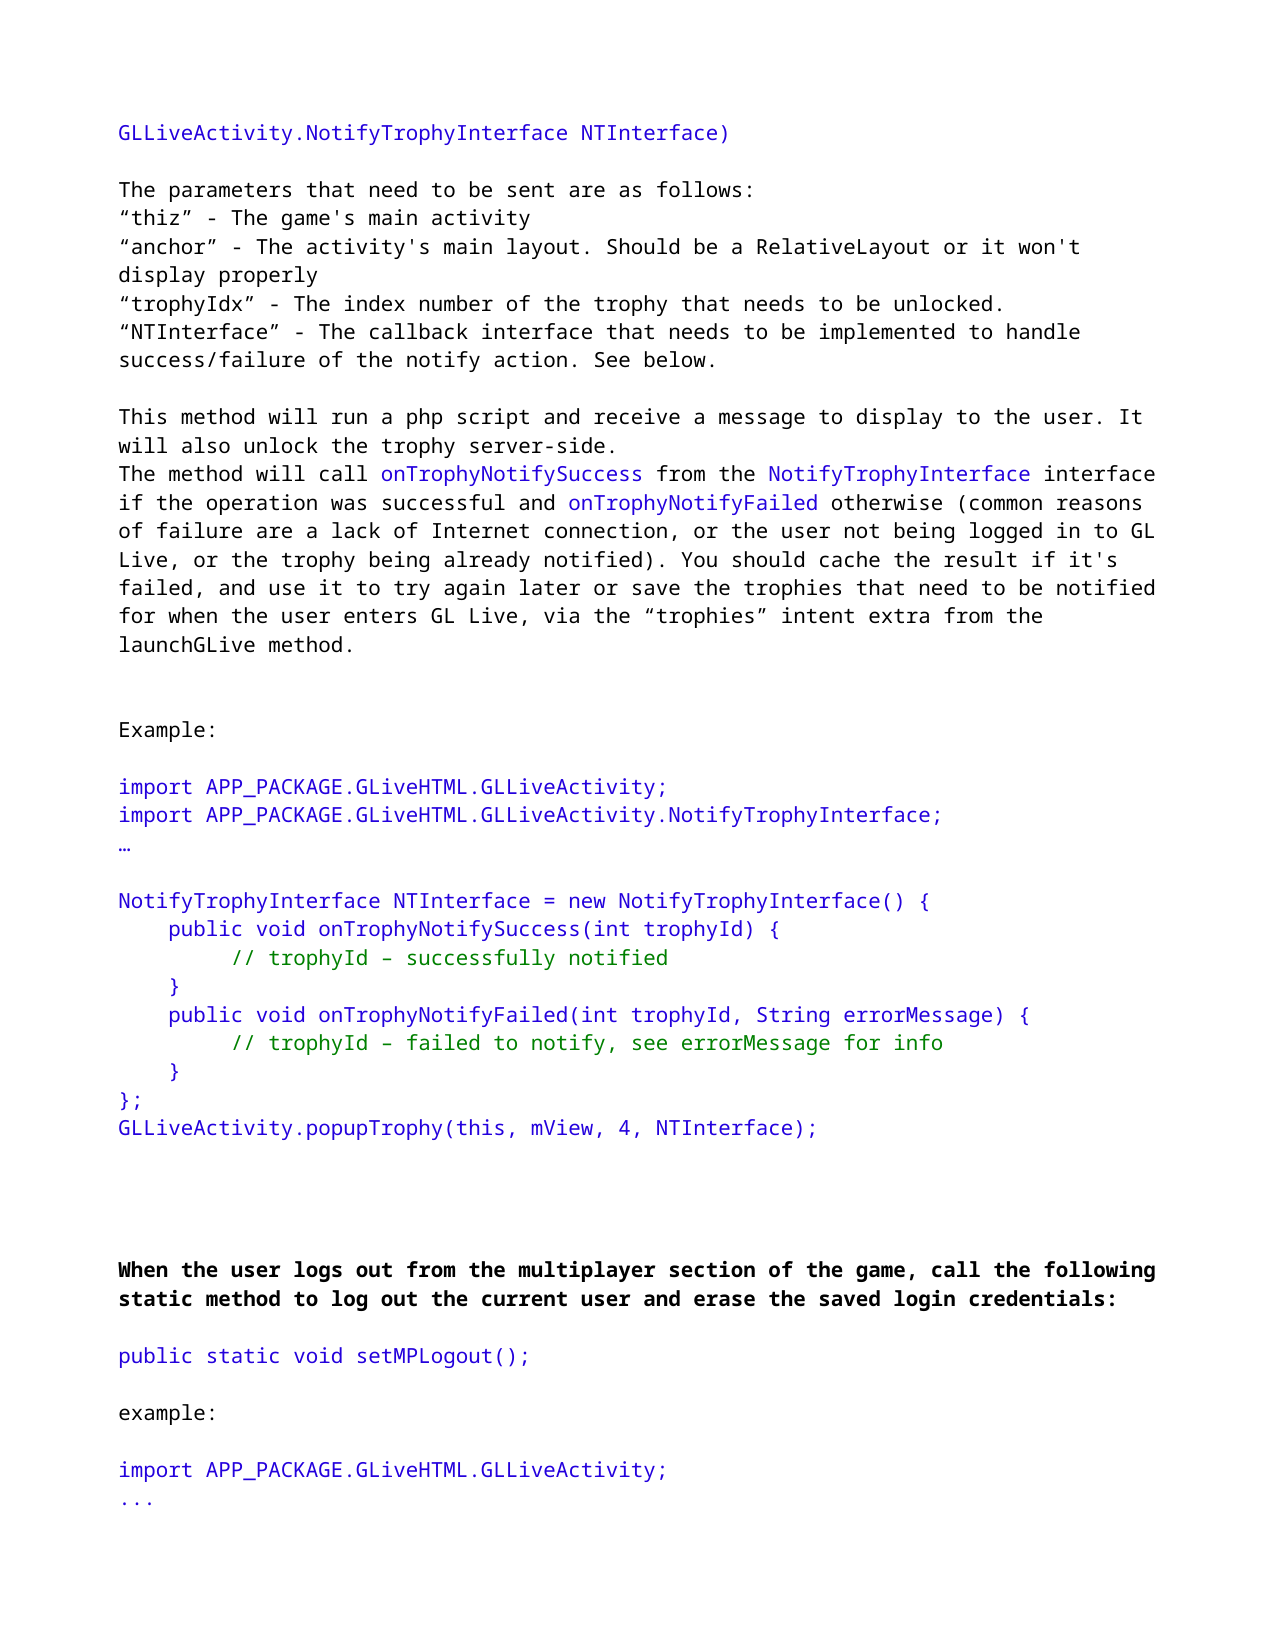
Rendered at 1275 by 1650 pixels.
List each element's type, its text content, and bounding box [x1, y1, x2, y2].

text example: [118, 1398, 1157, 1426]
text GLLiveActivity.popupTrophy(this, mView, 4, NTInterface); [118, 1113, 1157, 1142]
text NotifyTrophyInterface NTInterface = new NotifyTrophyInterface() { public void onTrophyNotifySuccess(int trophyId) { // trophyId – successfully notified } public void onTrophyNotifyFailed(int trophyId, String errorMessage) { // trophyId – failed to notify, see errorMessage for info [118, 886, 1157, 1057]
text import APP_PACKAGE.GLiveHTML.GLLiveActivity; [118, 1455, 1157, 1483]
text } }; [118, 1057, 1157, 1113]
text ... [118, 1483, 1157, 1512]
text import APP_PACKAGE.GLiveHTML.GLLiveActivity.NotifyTrophyInterface; [118, 801, 1157, 829]
text Example: [118, 715, 1157, 744]
text … [118, 829, 1157, 857]
text “NTInterface” - The callback interface that needs to be implemented to handle success/failure of the notify action. See below. [118, 317, 1157, 374]
text “trophyIdx” - The index number of the trophy that needs to be unlocked. [118, 289, 1157, 317]
text public static void setMPLogout(); [118, 1341, 1157, 1369]
text When the user logs out from the multiplayer section of the game, call the following static method to log out the current user and erase the saved login credentials: [118, 1256, 1157, 1312]
text “thiz” - The game's main activity [118, 203, 1157, 232]
text GLLiveActivity.NotifyTrophyInterface NTInterface) [118, 118, 1157, 147]
text This method will run a php script and receive a message to display to the user. It will also unlock the trophy server-side. [118, 402, 1157, 459]
text import APP_PACKAGE.GLiveHTML.GLLiveActivity; [118, 772, 1157, 801]
text The parameters that need to be sent are as follows: [118, 175, 1157, 203]
text The method will call onTrophyNotifySuccess from the NotifyTrophyInterface interface if the operation was successful and onTrophyNotifyFailed otherwise (common reasons of failure are a lack of Internet connection, or the user not being logged in to GL Live, or the trophy being already notified). You should cache the result if it's failed, and use it to try again later or save the trophies that need to be notified for when the user enters GL Live, via the “trophies” intent extra from the launchGLive method. [118, 459, 1157, 658]
text “anchor” - The activity's main layout. Should be a RelativeLayout or it won't display properly [118, 232, 1157, 289]
